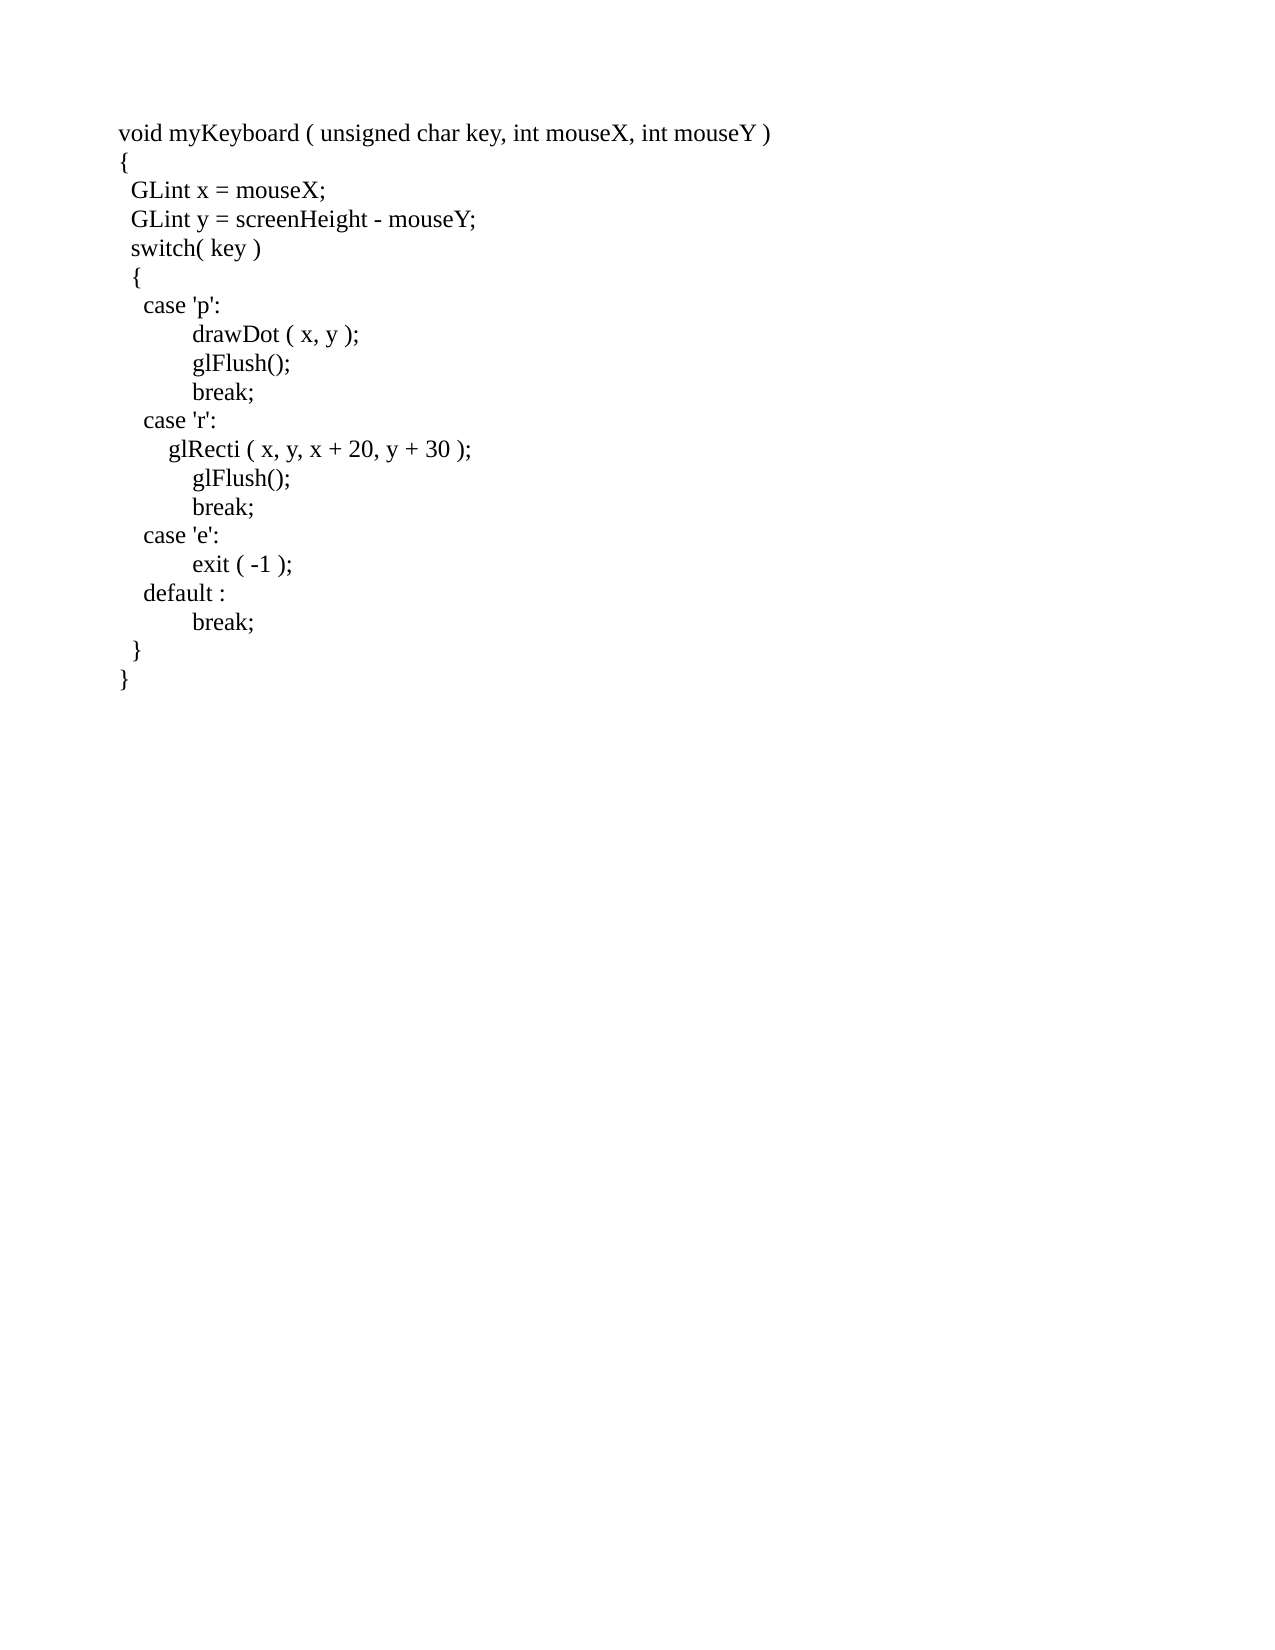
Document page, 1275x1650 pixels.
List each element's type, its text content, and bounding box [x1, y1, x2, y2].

text } [118, 636, 1157, 664]
text case 'p': [118, 291, 1157, 319]
text glRecti ( x, y, x + 20, y + 30 ); [118, 434, 1157, 463]
text default : [118, 578, 1157, 607]
text GLint y = screenHeight - mouseY; [118, 204, 1157, 233]
text break; [118, 492, 1157, 521]
text switch( key ) [118, 233, 1157, 262]
text glFlush(); [118, 463, 1157, 492]
text case 'r': [118, 406, 1157, 434]
text GLint x = mouseX; [118, 176, 1157, 204]
text break; [118, 607, 1157, 636]
text glFlush(); [118, 348, 1157, 377]
text } [118, 664, 1157, 693]
text drawDot ( x, y ); [118, 319, 1157, 348]
text { [118, 262, 1157, 291]
text case 'e': [118, 521, 1157, 549]
text break; [118, 377, 1157, 406]
text exit ( -1 ); [118, 549, 1157, 578]
text void myKeyboard ( unsigned char key, int mouseX, int mouseY ) [118, 118, 1157, 147]
text { [118, 147, 1157, 176]
